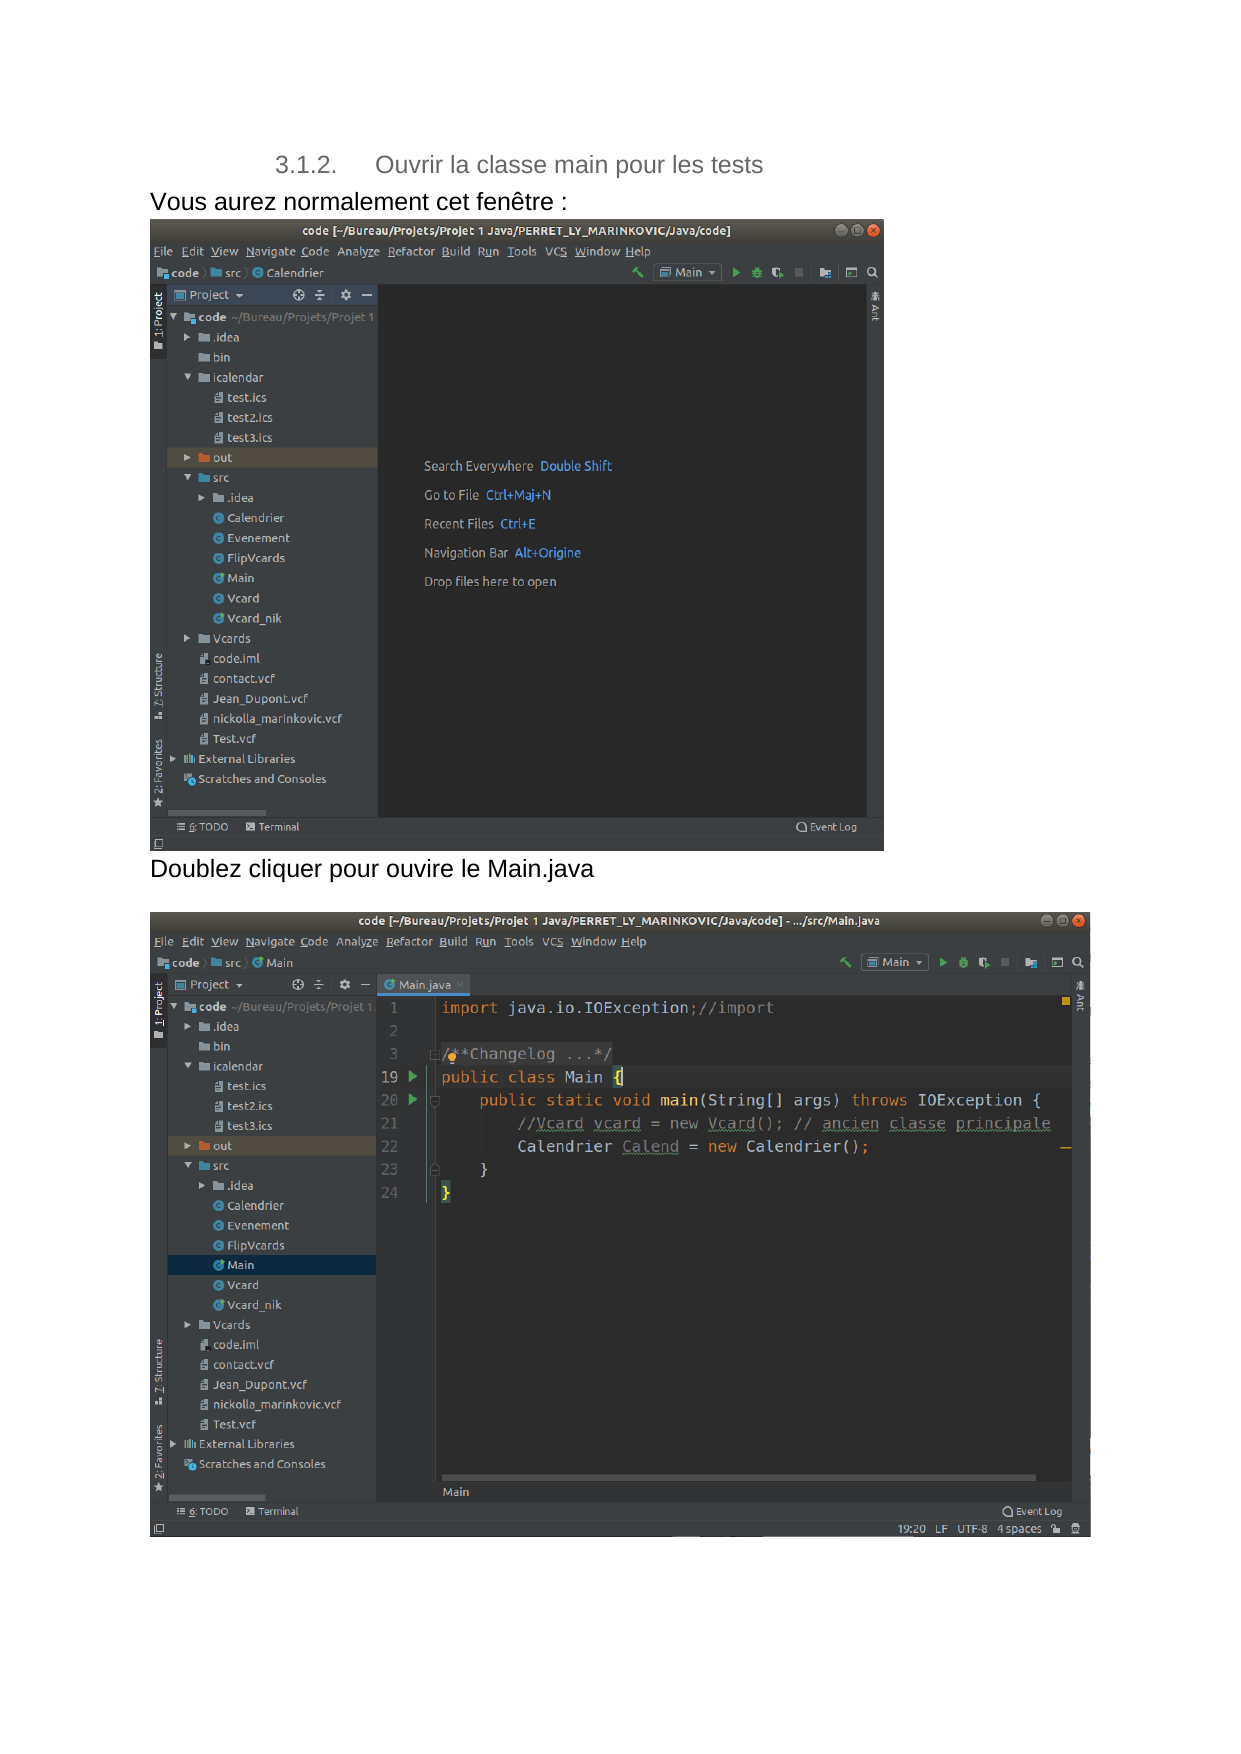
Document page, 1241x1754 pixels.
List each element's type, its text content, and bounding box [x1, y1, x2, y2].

text Vous aurez normalement cet fenêtre : [150, 187, 1090, 850]
subtitle Ouvrir la classe main pour les tests [337, 150, 1090, 179]
text Doublez cliquer pour ouvire le Main.java [150, 854, 1090, 883]
picture [150, 912, 1091, 1537]
picture [150, 219, 884, 851]
